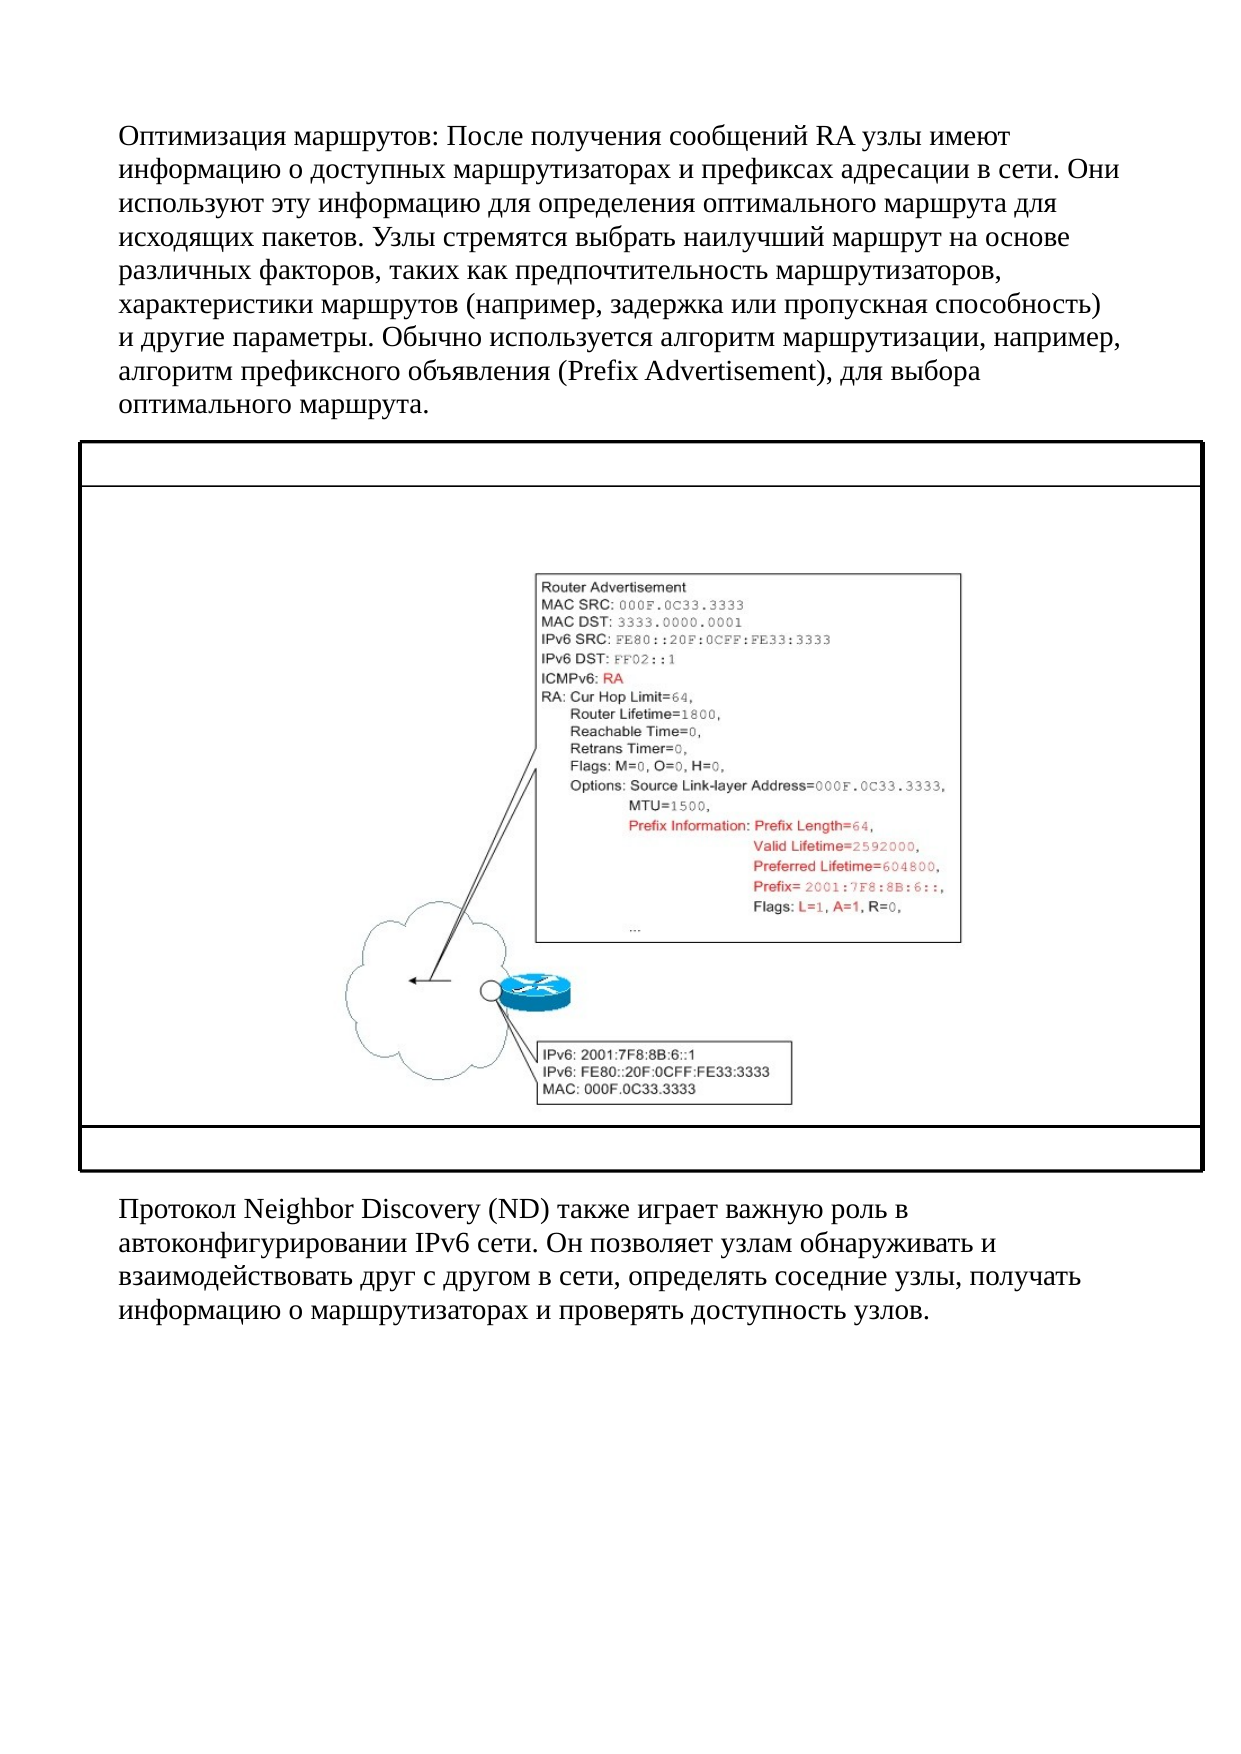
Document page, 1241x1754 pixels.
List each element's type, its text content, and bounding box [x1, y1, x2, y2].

text Оптимизация маршрутов: После получения сообщений RA узлы имеют информацию о доступных маршрутизаторах и префиксах адресации в сети. Они используют эту информацию для определения оптимального маршрута для исходящих пакетов. Узлы стремятся выбрать наилучший маршрут на основе различных факторов, таких как предпочтительность маршрутизаторов, характеристики маршрутов (например, задержка или пропускная способность) и другие параметры. Обычно используется алгоритм маршрутизации, например, алгоритм префиксного объявления (Prefix Advertisement), для выбора оптимального маршрута. [118, 118, 1122, 420]
text Протокол Neighbor Discovery (ND) также играет важную роль в автоконфигурировании IPv6 сети. Он позволяет узлам обнаруживать и взаимодействовать друг с другом в сети, определять соседние узлы, получать информацию о маршрутизаторах и проверять доступность узлов. [118, 1191, 1122, 1326]
picture [280, 555, 1003, 1122]
